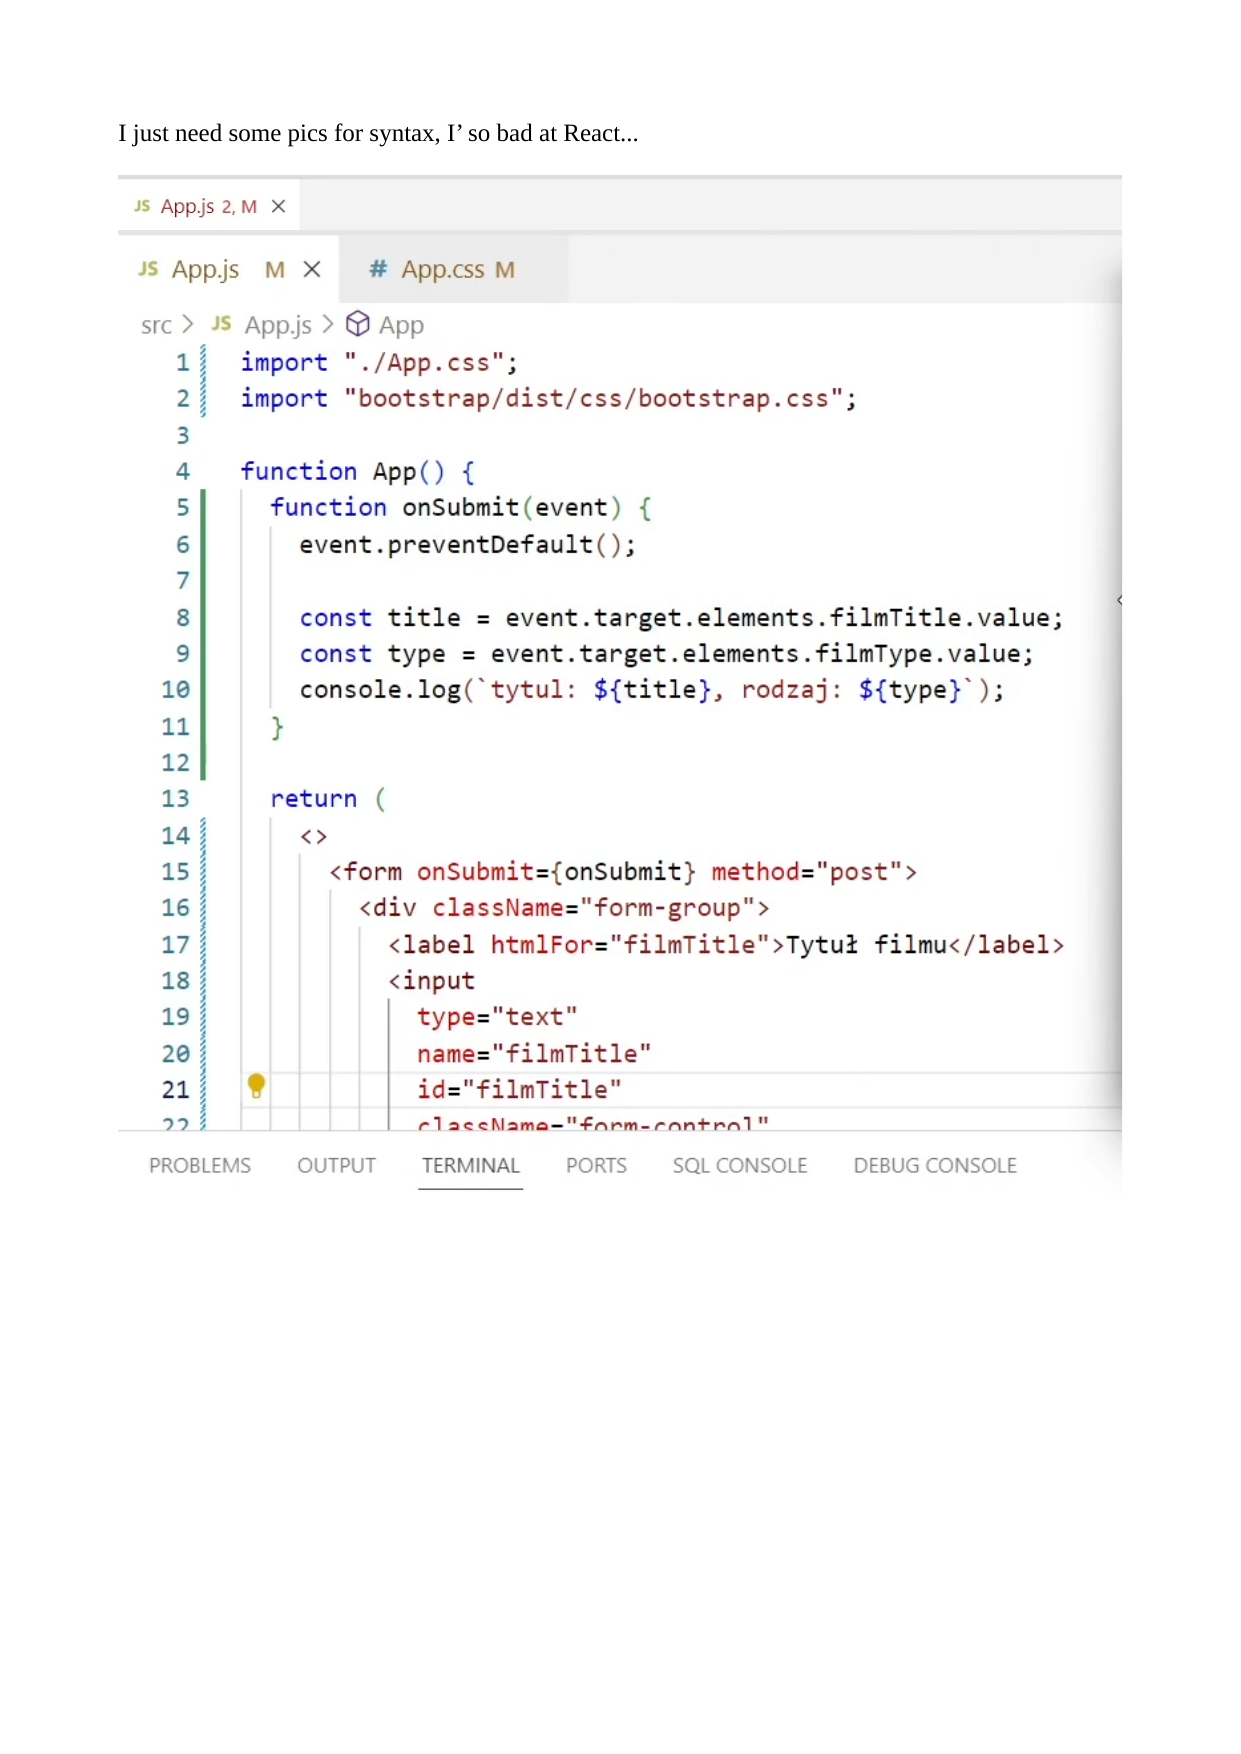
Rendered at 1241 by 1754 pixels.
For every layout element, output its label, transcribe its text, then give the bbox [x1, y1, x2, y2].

picture [118, 175, 1123, 1206]
text I just need some pics for syntax, I’ so bad at React... [118, 118, 1122, 147]
